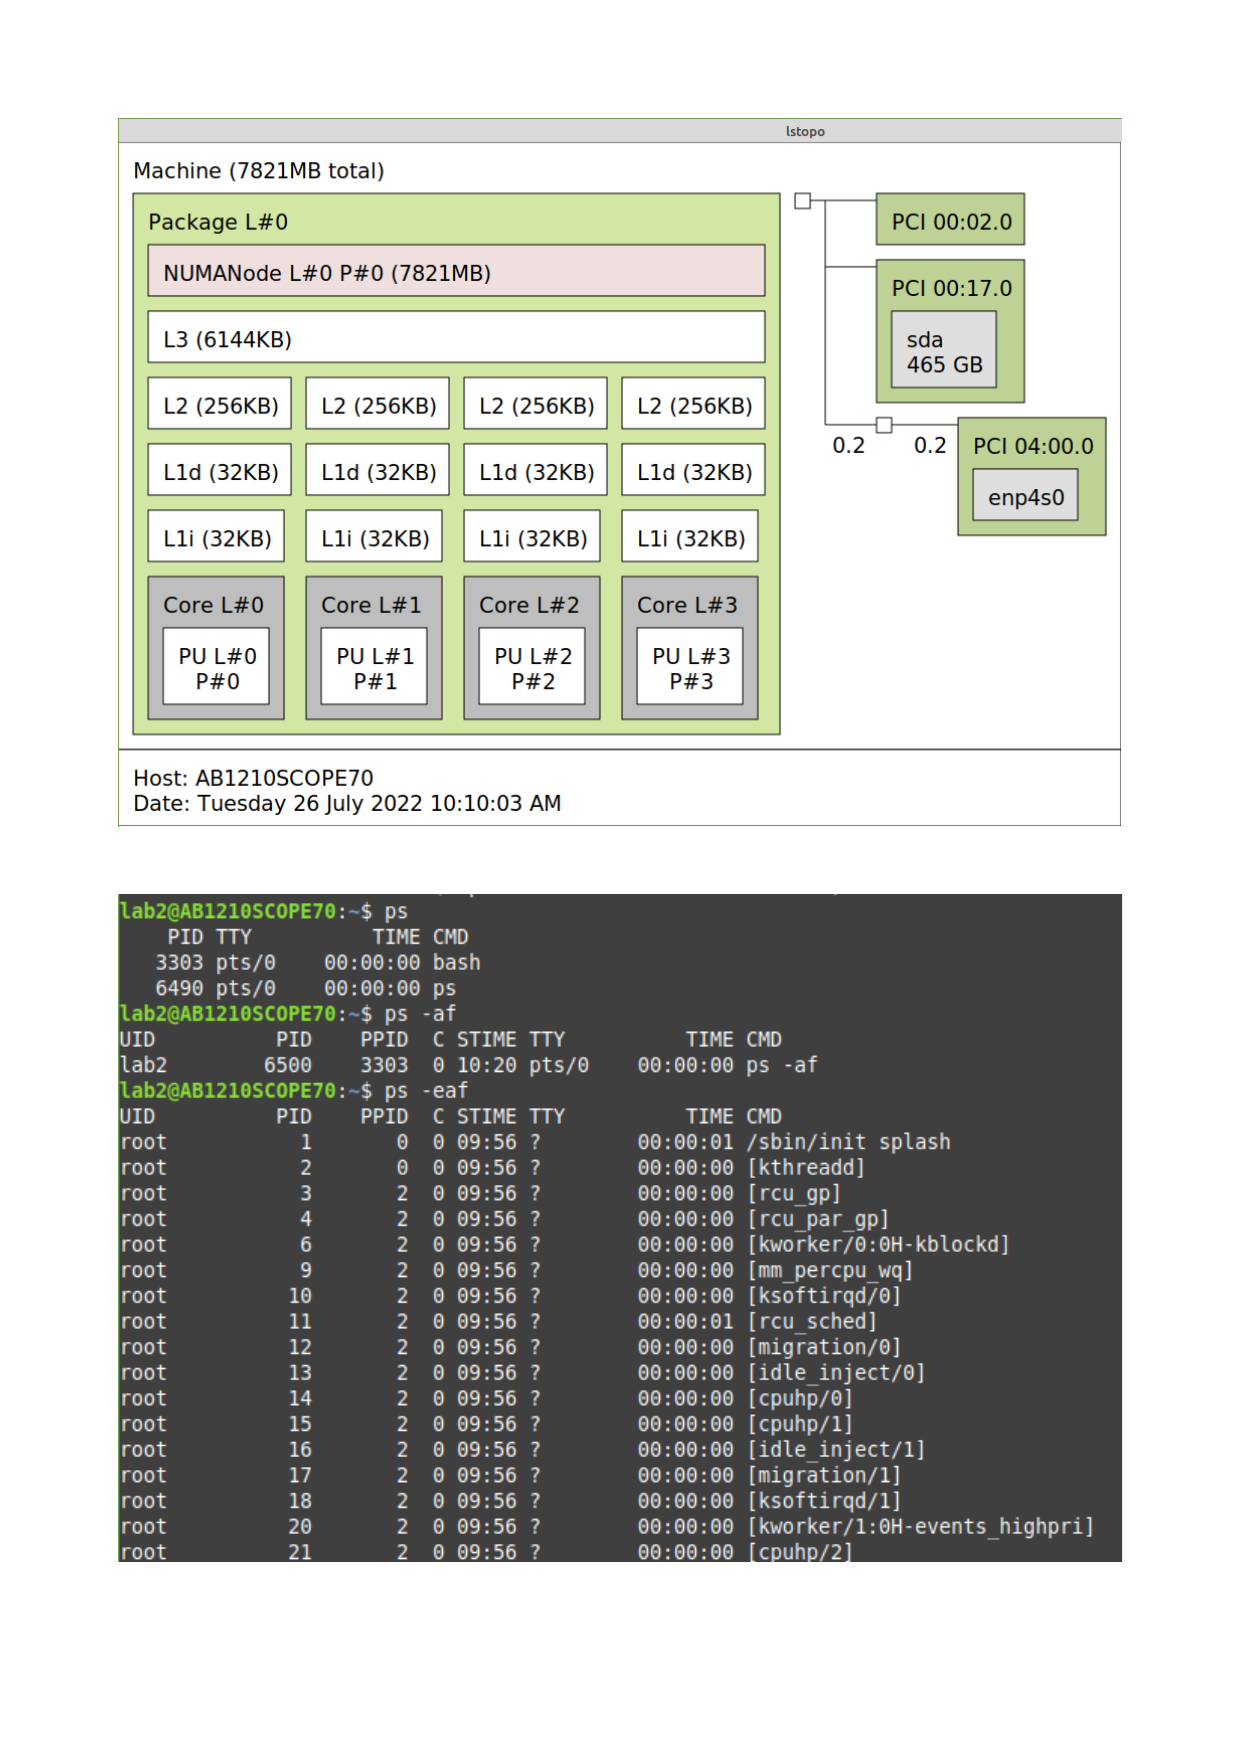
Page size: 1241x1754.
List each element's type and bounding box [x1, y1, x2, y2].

picture [118, 118, 1123, 827]
picture [118, 894, 1123, 1562]
